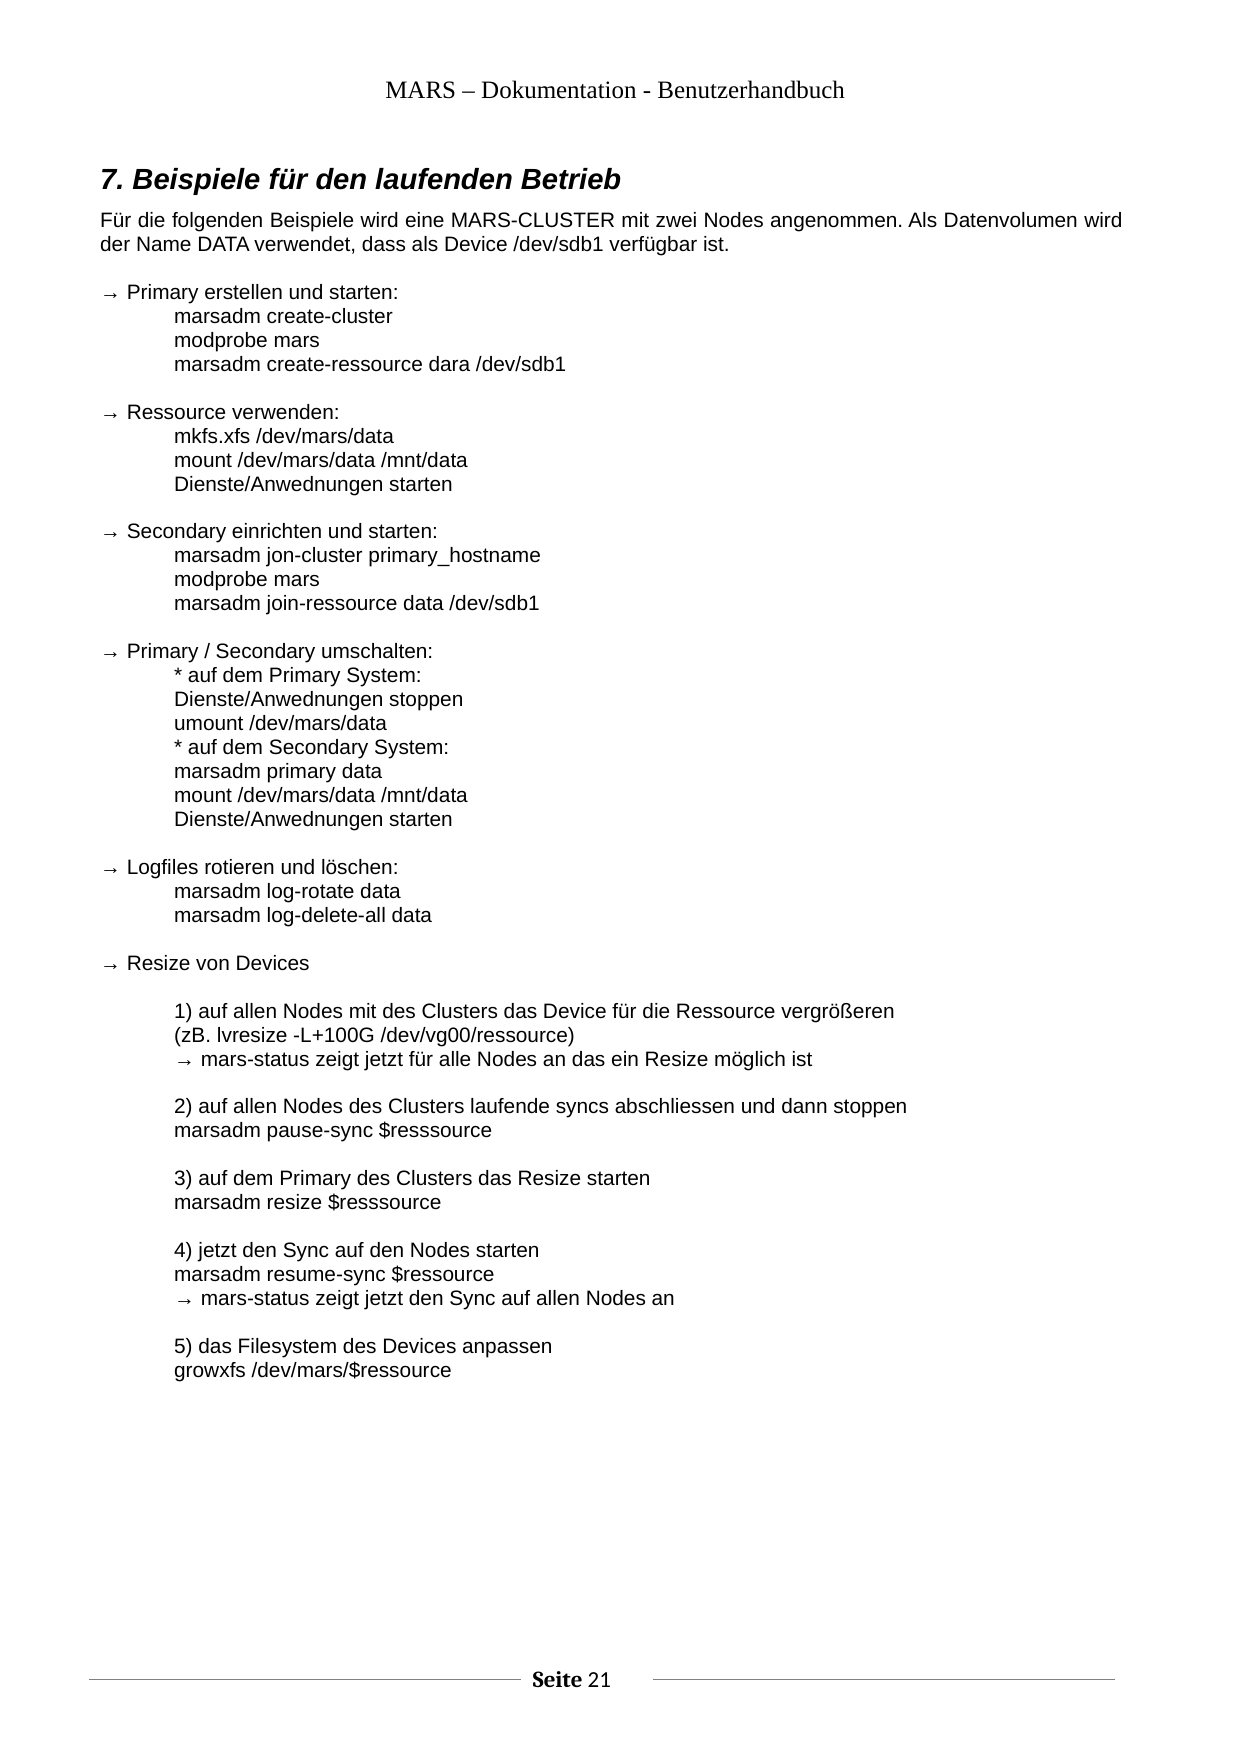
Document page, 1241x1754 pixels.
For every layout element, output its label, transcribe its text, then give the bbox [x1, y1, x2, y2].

text → Primary erstellen und starten: [100, 280, 1123, 304]
subtitle 7. Beispiele für den laufenden Betrieb [100, 162, 1123, 195]
text growxfs /dev/mars/$ressource [100, 1358, 1123, 1382]
text → mars-status zeigt jetzt für alle Nodes an das ein Resize möglich ist [100, 1046, 1123, 1070]
text 4) jetzt den Sync auf den Nodes starten [100, 1238, 1123, 1262]
text 1) auf allen Nodes mit des Clusters das Device für die Ressource vergrößeren [100, 998, 1123, 1022]
text marsadm create-cluster [100, 304, 1123, 328]
text → Resize von Devices [100, 951, 1123, 974]
text umount /dev/mars/data [100, 711, 1123, 735]
text (zB. lvresize -L+100G /dev/vg00/ressource) [100, 1022, 1123, 1046]
text * auf dem Secondary System: [100, 735, 1123, 759]
text marsadm log-delete-all data [100, 903, 1123, 927]
text 5) das Filesystem des Devices anpassen [100, 1334, 1123, 1358]
text → mars-status zeigt jetzt den Sync auf allen Nodes an [100, 1286, 1123, 1310]
text marsadm jon-cluster primary_hostname [100, 543, 1123, 567]
text marsadm resize $resssource [100, 1190, 1123, 1214]
text marsadm join-ressource data /dev/sdb1 [100, 591, 1123, 615]
text → Logfiles rotieren und löschen: [100, 855, 1123, 879]
text Dienste/Anwednungen starten [100, 807, 1123, 831]
text modprobe mars [100, 328, 1123, 352]
text Für die folgenden Beispiele wird eine MARS-CLUSTER mit zwei Nodes angenommen. Als Datenvolumen wird der Name DATA verwendet, dass als Device /dev/sdb1 verfügbar ist. [100, 208, 1123, 256]
text → Primary / Secondary umschalten: [100, 639, 1123, 663]
text Dienste/Anwednungen stoppen [100, 687, 1123, 711]
text marsadm log-rotate data [100, 879, 1123, 903]
text mkfs.xfs /dev/mars/data [100, 423, 1123, 447]
text 2) auf allen Nodes des Clusters laufende syncs abschliessen und dann stoppen [100, 1094, 1123, 1118]
text mount /dev/mars/data /mnt/data [100, 783, 1123, 807]
text marsadm resume-sync $ressource [100, 1262, 1123, 1286]
text mount /dev/mars/data /mnt/data [100, 447, 1123, 471]
text Dienste/Anwednungen starten [100, 471, 1123, 495]
text marsadm primary data [100, 759, 1123, 783]
text modprobe mars [100, 567, 1123, 591]
text → Ressource verwenden: [100, 399, 1123, 423]
text marsadm pause-sync $resssource [100, 1118, 1123, 1142]
text → Secondary einrichten und starten: [100, 519, 1123, 543]
text marsadm create-ressource dara /dev/sdb1 [100, 352, 1123, 376]
text 3) auf dem Primary des Clusters das Resize starten [100, 1166, 1123, 1190]
text * auf dem Primary System: [100, 663, 1123, 687]
